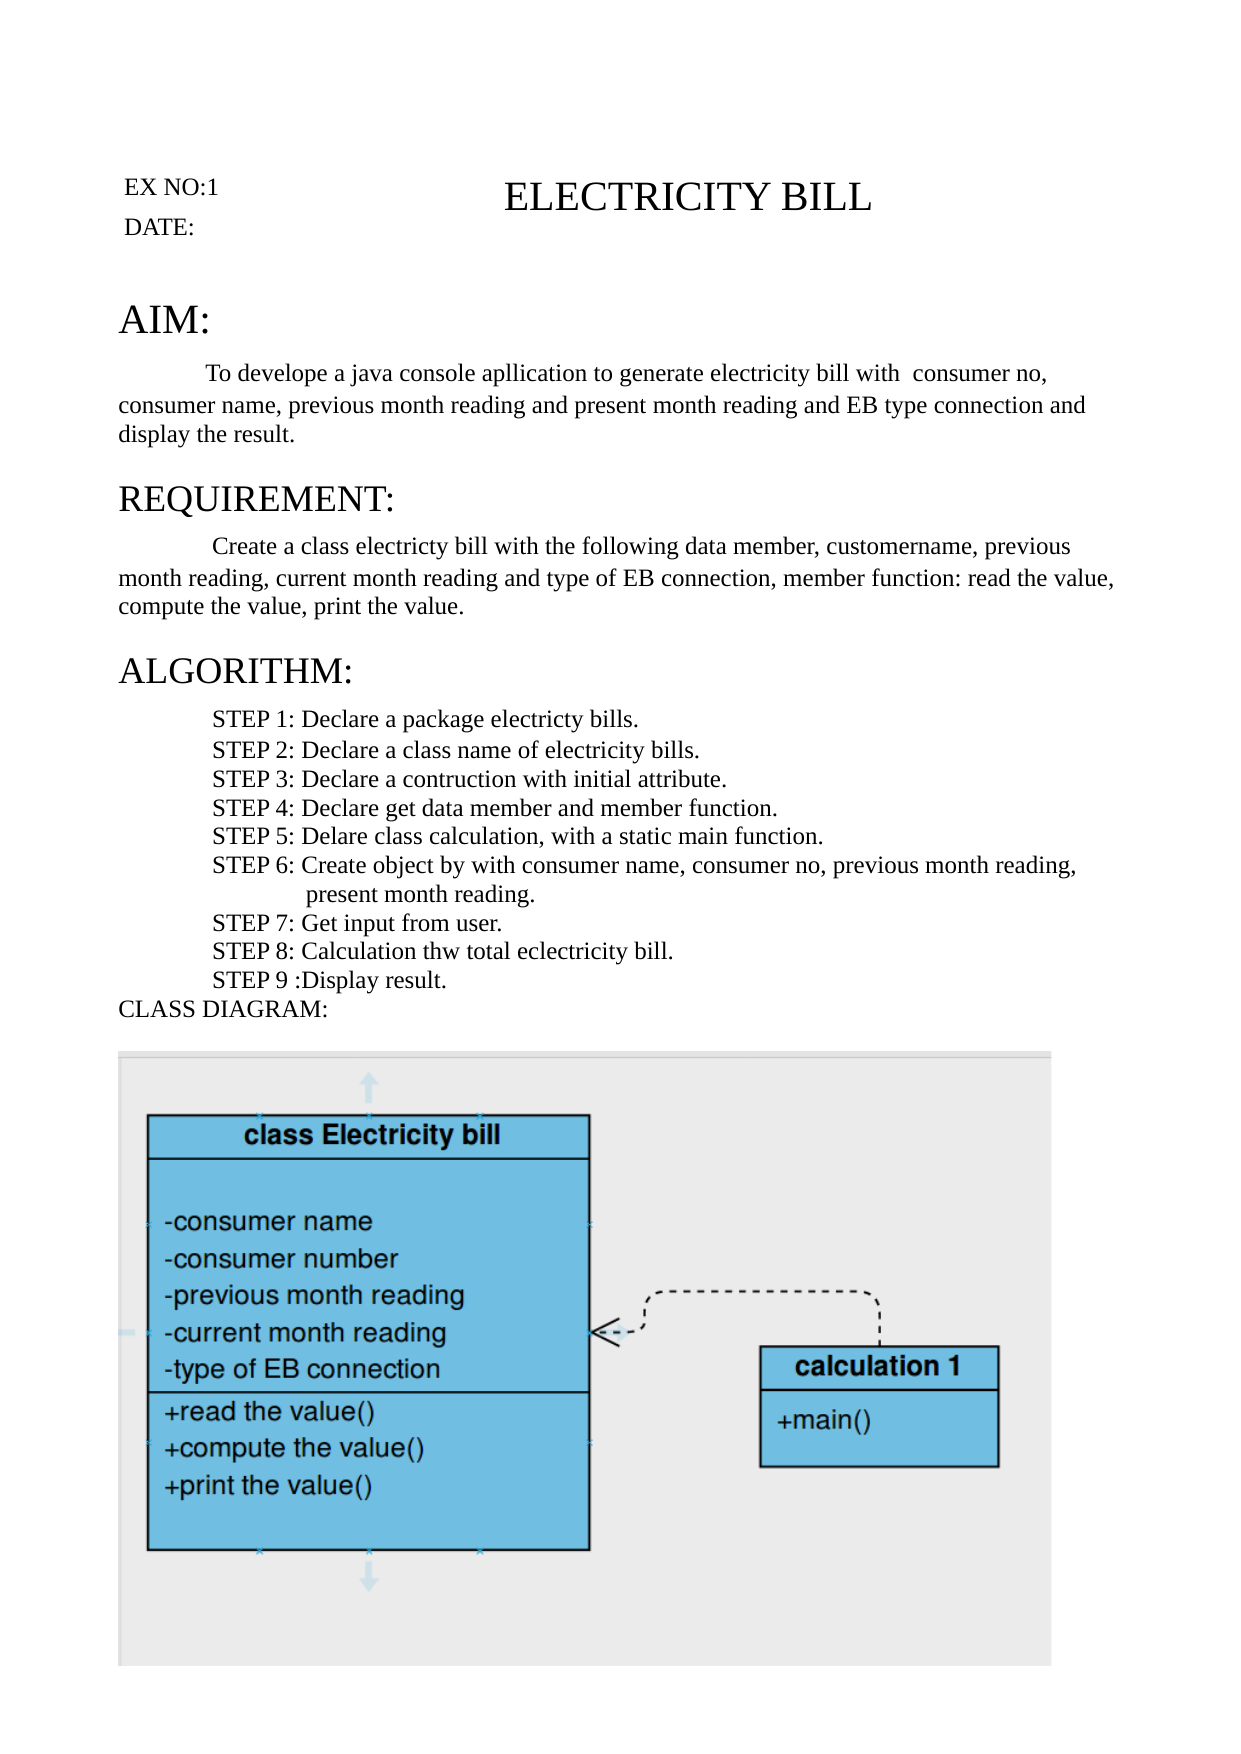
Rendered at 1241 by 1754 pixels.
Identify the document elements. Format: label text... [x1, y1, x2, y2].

text AIM: [118, 294, 1122, 342]
text STEP 5: Delare class calculation, with a static main function. [118, 821, 1122, 850]
text STEP 1: Declare a package electricty bills. [118, 692, 1122, 735]
text STEP 9 :Display result. [118, 965, 1122, 994]
text To develope a java console apllication to generate electricity bill with consumer no, consumer name, previous month reading and present month reading and EB type connection and display the result. [118, 342, 1122, 448]
text Create a class electricty bill with the following data member, customername, previous month reading, current month reading and type of EB connection, member function: read the value, compute the value, print the value. [118, 519, 1122, 620]
text STEP 6: Create object by with consumer name, consumer no, previous month reading, [118, 850, 1122, 879]
text STEP 7: Get input from user. [118, 908, 1122, 936]
table_header EX NO:1 [118, 166, 254, 206]
text STEP 3: Declare a contruction with initial attribute. [118, 764, 1122, 793]
text present month reading. [118, 879, 1122, 908]
table_header ELECTRICITY BILL [254, 166, 1123, 246]
text STEP 2: Declare a class name of electricity bills. [118, 735, 1122, 764]
text REQUIREMENT: [118, 476, 1122, 519]
text ALGORITHM: [118, 649, 1122, 692]
text CLASS DIAGRAM: [118, 994, 1122, 1023]
table_cell DATE: [118, 206, 254, 246]
picture [232, 1051, 1052, 1666]
text STEP 8: Calculation thw total eclectricity bill. [118, 936, 1122, 965]
text STEP 4: Declare get data member and member function. [118, 793, 1122, 821]
